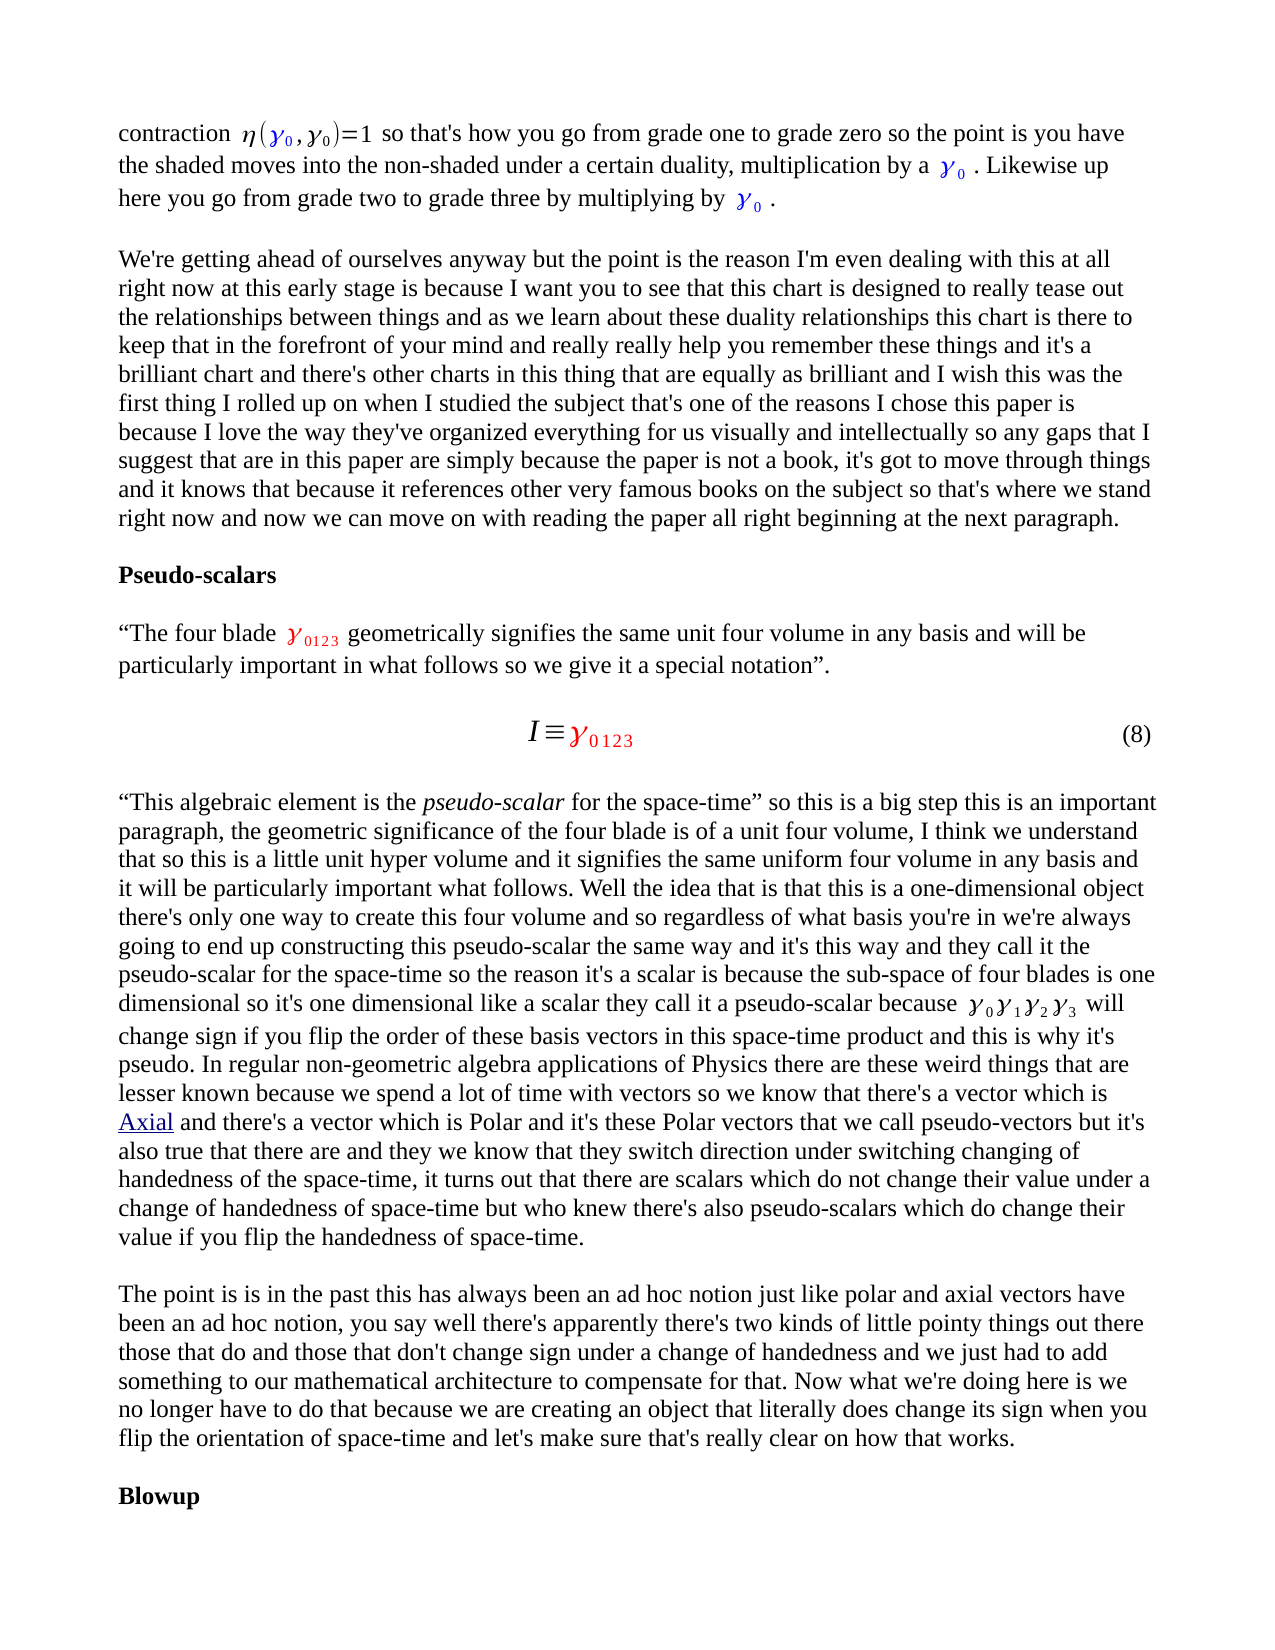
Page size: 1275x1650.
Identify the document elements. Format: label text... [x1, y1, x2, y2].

text Pseudo-scalars [118, 560, 1157, 589]
text the relationships between things and as we learn about these duality relationships this chart is there to [118, 302, 1157, 330]
text and it knows that because it references other very famous books on the subject so that's where we stand right now and now we can move on with reading the paper all right beginning at the next paragraph. [118, 474, 1157, 532]
text dual to those guys,,but that's not what they mean by the shaded region, what they mean by the shaded region is, if I take everything in this shaded region and multiply byon the right I end up in this non-shaded region here,,and this guyends up down here, because. Just to be clearbecause the space-time product ofand in this case we're using the opposite of the notation that madesimple, it's the wedge product that's zero when you wedge the same vector with itself and the dot product is non-zero because it's the Minkowski contraction of a vector with itself and in this case because it's the space-like one its contractionso that's how you go from grade one to grade zero so the point is you have the shaded moves into the non-shaded under a certain duality, multiplication by a. Likewise up here you go from grade two to grade three by multiplying by. [118, 118, 1157, 215]
table_header [118, 708, 1041, 758]
text We're getting ahead of ourselves anyway but the point is the reason I'm even dealing with this at all right now at this early stage is because I want you to see that this chart is designed to really tease out [118, 244, 1157, 302]
text The point is is in the past this has always been an ad hoc notion just like polar and axial vectors have been an ad hoc notion, you say well there's apparently there's two kinds of little pointy things out there those that do and those that don't change sign under a change of handedness and we just had to add something to our mathematical architecture to compensate for that. Now what we're doing here is we no longer have to do that because we are creating an object that literally does change its sign when you flip the orientation of space-time and let's make sure that's really clear on how that works. [118, 1279, 1157, 1452]
text “This algebraic element is the pseudo-scalar for the space-time” so this is a big step this is an important paragraph, the geometric significance of the four blade is of a unit four volume, I think we understand that so this is a little unit hyper volume and it signifies the same uniform four volume in any basis and it will be particularly important what follows. Well the idea that is that this is a one-dimensional object there's only one way to create this four volume and so regardless of what basis you're in we're always going to end up constructing this pseudo-scalar the same way and it's this way and they call it the pseudo-scalar for the space-time so the reason it's a scalar is because the sub-space of four blades is one dimensional so it's one dimensional like a scalar they call it a pseudo-scalar becausewill change sign if you flip the order of these basis vectors in this space-time product and this is why it's pseudo. In regular non-geometric algebra applications of Physics there are these weird things that are lesser known because we spend a lot of time with vectors so we know that there's a vector which is Axial and there's a vector which is Polar and it's these Polar vectors that we call pseudo-vectors but it's also true that there are and they we know that they switch direction under switching changing of handedness of the space-time, it turns out that there are scalars which do not change their value under a change of handedness of space-time but who knew there's also pseudo-scalars which do change their value if you flip the handedness of space-time. [118, 787, 1157, 1251]
table_header (8) [1041, 708, 1157, 758]
text “The four bladegeometrically signifies the same unit four volume in any basis and will be particularly important in what follows so we give it a special notation”. [118, 618, 1157, 679]
text keep that in the forefront of your mind and really really help you remember these things and it's a brilliant chart and there's other charts in this thing that are equally as brilliant and I wish this was the first thing I rolled up on when I studied the subject that's one of the reasons I chose this paper is because I love the way they've organized everything for us visually and intellectually so any gaps that I suggest that are in this paper are simply because the paper is not a book, it's got to move through things [118, 330, 1157, 474]
text Blowup [118, 1481, 1157, 1509]
